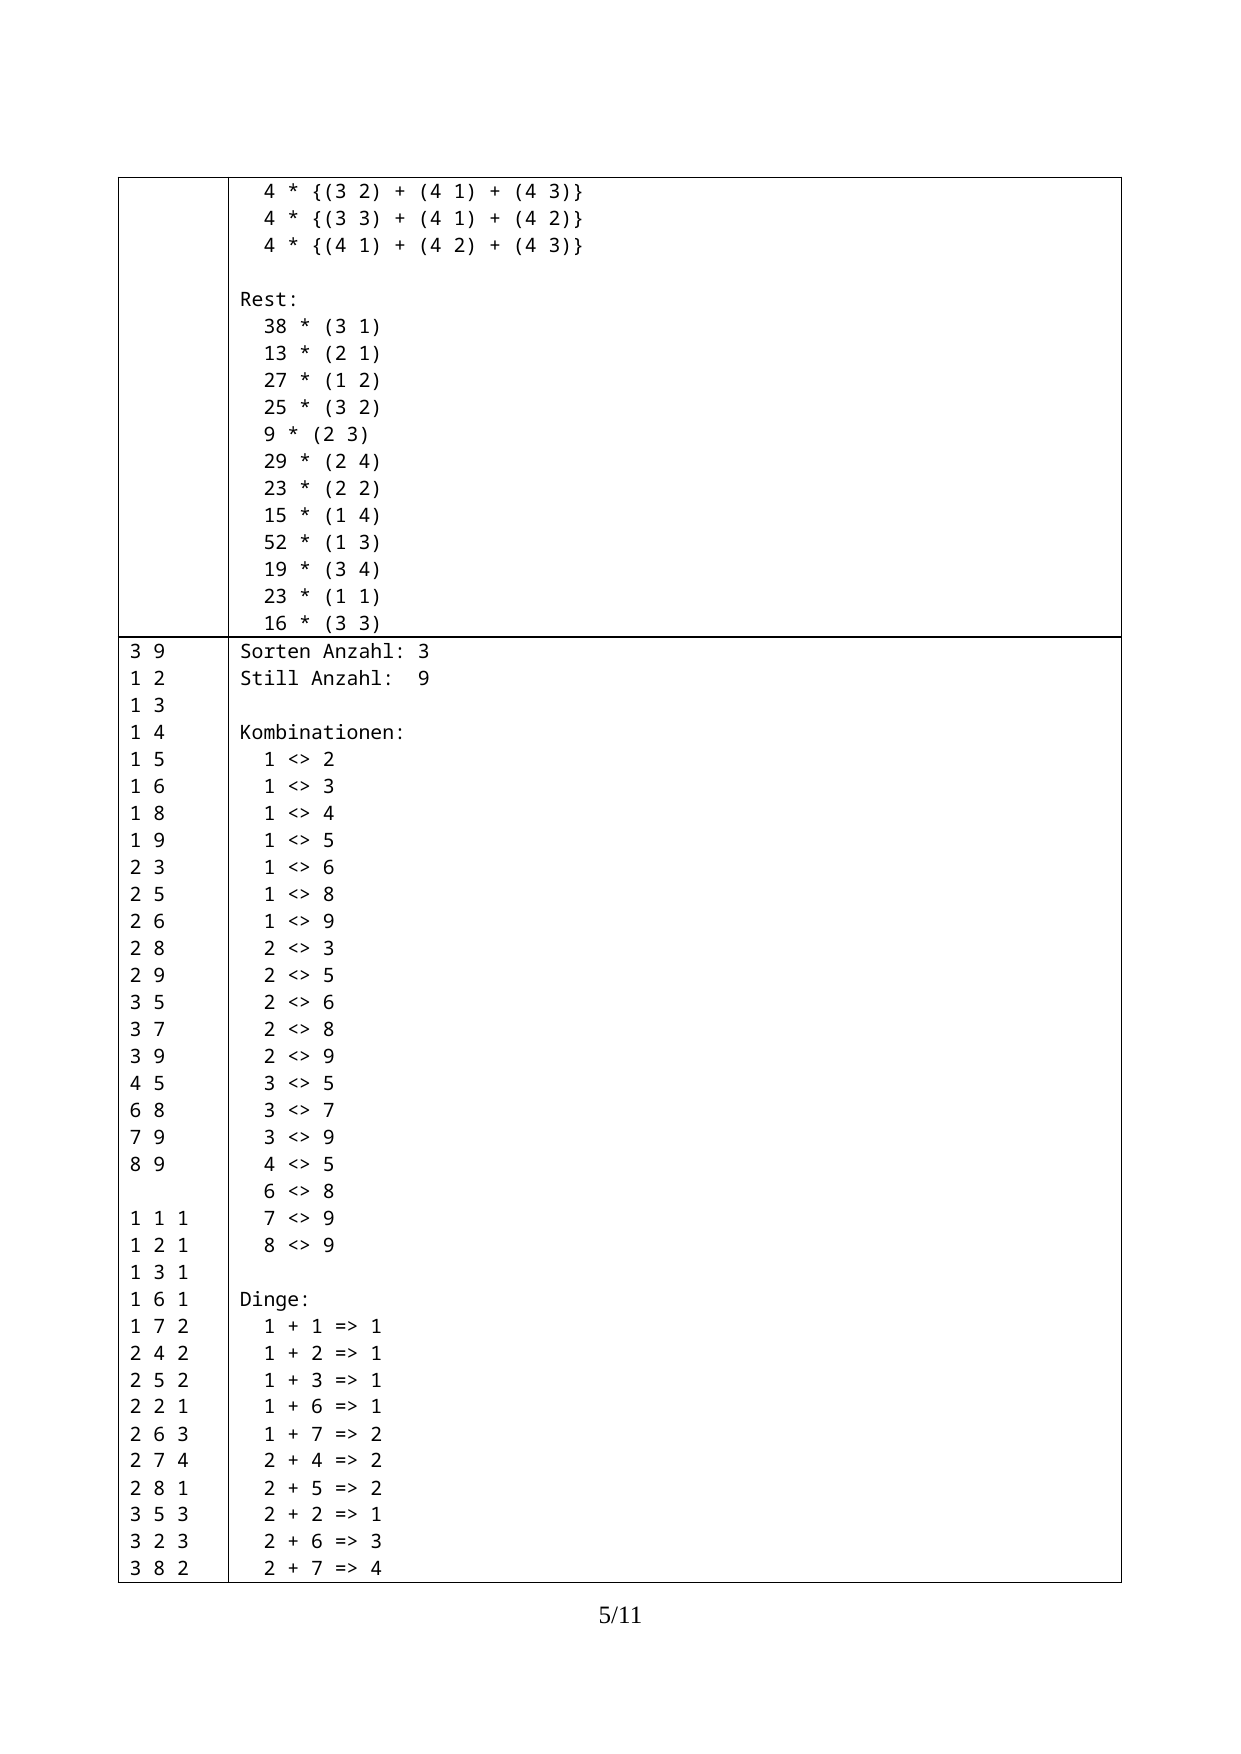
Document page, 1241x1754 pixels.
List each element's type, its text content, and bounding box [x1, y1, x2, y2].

table_cell [119, 178, 228, 636]
table_cell 4 * {(3 2) + (4 1) + (4 3)} 4 * {(3 3) + (4 1) + (4 2)} 4 * {(4 1) + (4 2) + (4 3)} Rest: 38 * (3 1) 13 * (2 1) 27 * (1 2) 25 * (3 2) 9 * (2 3) 29 * (2 4) 23 * (2 2) 15 * (1 4) 52 * (1 3) 19 * (3 4) 23 * (1 1) 16 * (3 3) [229, 178, 1121, 636]
table_cell 3 9 1 2 1 3 1 4 1 5 1 6 1 8 1 9 2 3 2 5 2 6 2 8 2 9 3 5 3 7 3 9 4 5 6 8 7 9 8 9 1 1 1 1 2 1 1 3 1 1 6 1 1 7 2 2 4 2 2 5 2 2 2 1 2 6 3 2 7 4 2 8 1 3 5 3 3 2 3 3 8 2 [119, 638, 228, 1582]
table_cell Sorten Anzahl: 3 Still Anzahl: 9 Kombinationen: 1 <> 2 1 <> 3 1 <> 4 1 <> 5 1 <> 6 1 <> 8 1 <> 9 2 <> 3 2 <> 5 2 <> 6 2 <> 8 2 <> 9 3 <> 5 3 <> 7 3 <> 9 4 <> 5 6 <> 8 7 <> 9 8 <> 9 Dinge: 1 + 1 => 1 1 + 2 => 1 1 + 3 => 1 1 + 6 => 1 1 + 7 => 2 2 + 4 => 2 2 + 5 => 2 2 + 2 => 1 2 + 6 => 3 2 + 7 => 4 [229, 638, 1121, 1582]
